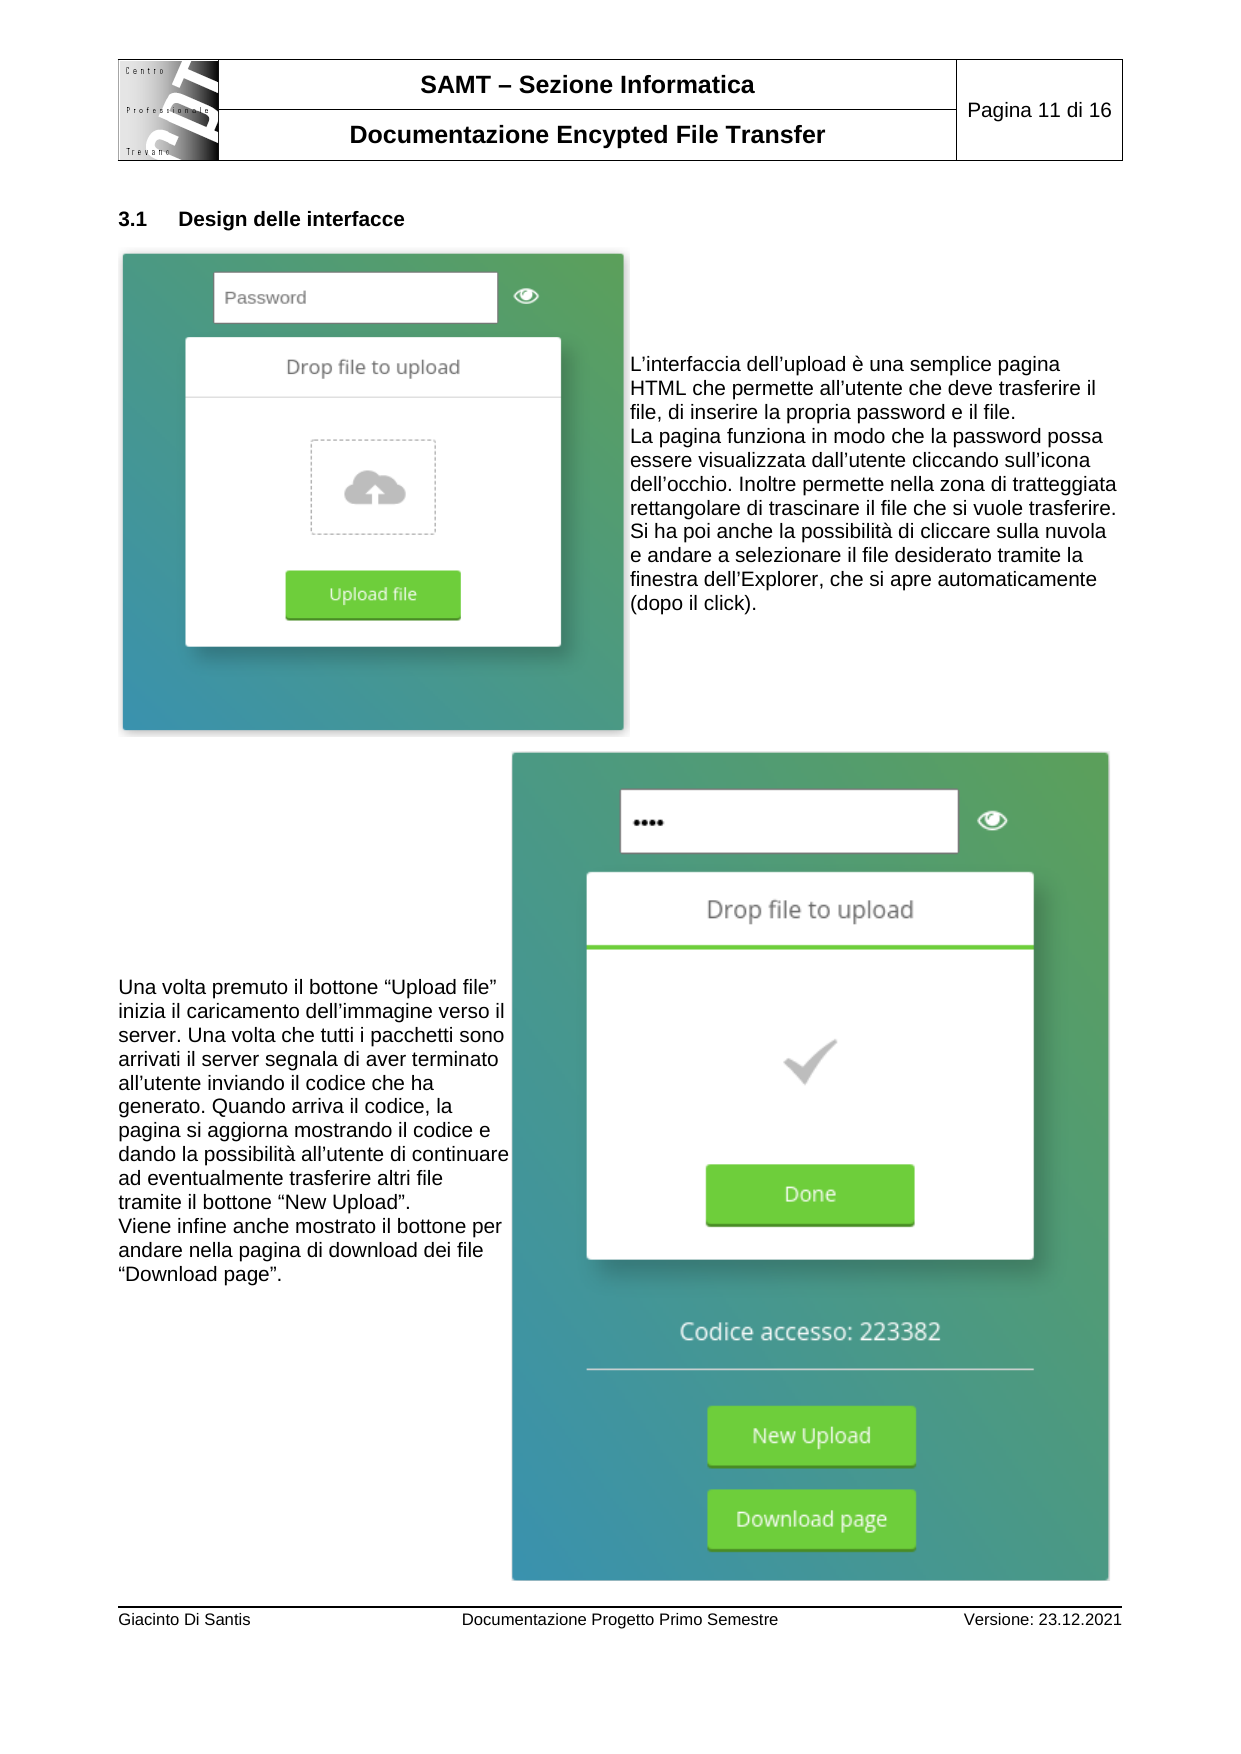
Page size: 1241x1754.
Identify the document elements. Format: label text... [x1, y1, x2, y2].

picture [511, 751, 1111, 1581]
text Una volta premuto il bottone “Upload file” inizia il caricamento dell’immagine verso il server. Una volta che tutti i pacchetti sono arrivati il server segnala di aver terminato all’utente inviando il codice che ha generato. Quando arriva il codice, la pagina si aggiorna mostrando il codice e dando la possibilità all’utente di continuare ad eventualmente trasferire altri file tramite il bottone “New Upload”. [118, 974, 511, 1214]
picture [118, 247, 630, 737]
subtitle Design delle interfacce [118, 207, 1122, 231]
text L’interfaccia dell’upload è una semplice pagina HTML che permette all’utente che deve trasferire il file, di inserire la propria password e il file. [630, 352, 1122, 423]
picture [118, 60, 219, 160]
text La pagina funziona in modo che la password possa essere visualizzata dall’utente cliccando sull’icona dell’occhio. Inoltre permette nella zona di tratteggiata rettangolare di trascinare il file che si vuole trasferire. Si ha poi anche la possibilità di cliccare sulla nuvola e andare a selezionare il file desiderato tramite la finestra dell’Explorer, che si apre automaticamente (dopo il click). [630, 423, 1122, 615]
text Viene infine anche mostrato il bottone per andare nella pagina di download dei file “Download page”. [118, 1214, 511, 1286]
